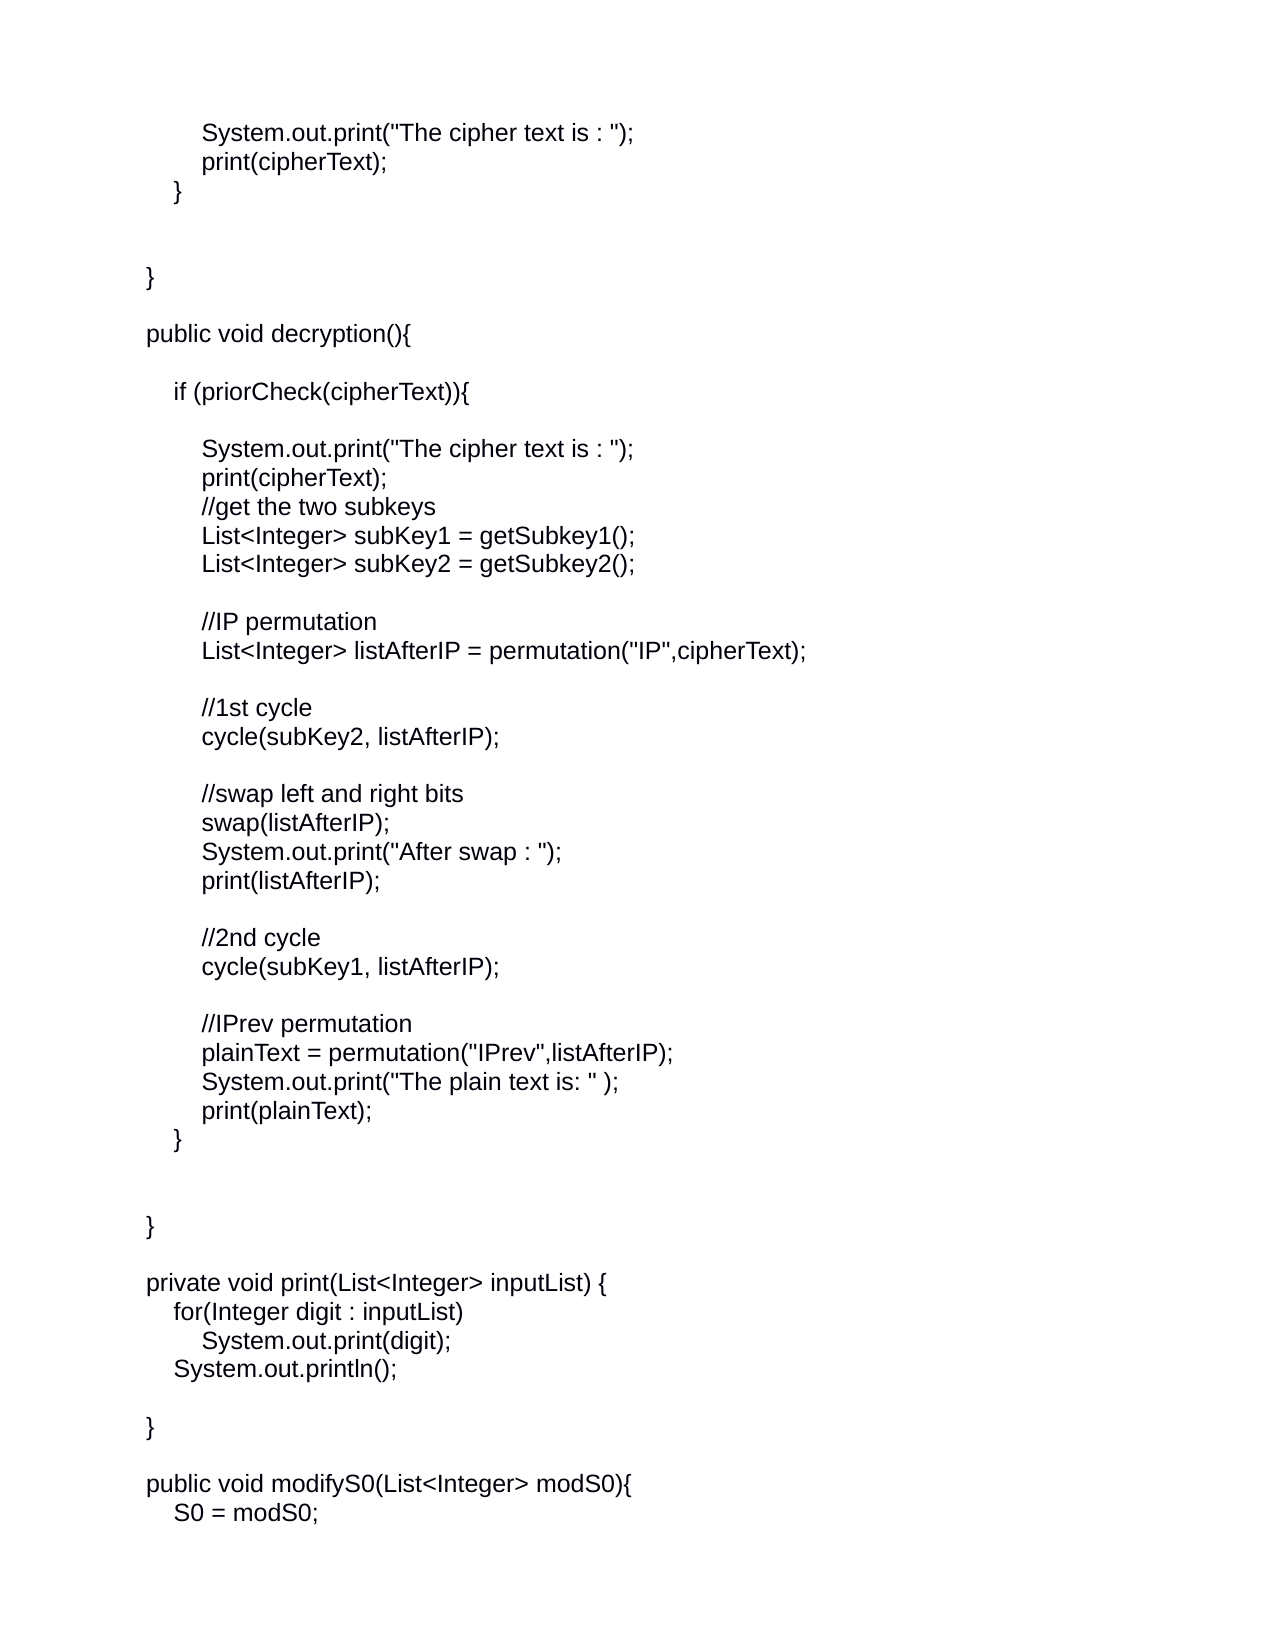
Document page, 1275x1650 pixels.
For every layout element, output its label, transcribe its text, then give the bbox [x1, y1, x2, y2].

text public void modifyS0(List<Integer> modS0){ [118, 1469, 1157, 1498]
text List<Integer> subKey2 = getSubkey2(); [118, 549, 1157, 578]
text cycle(subKey1, listAfterIP); [118, 952, 1157, 981]
text System.out.print("The plain text is: " ); [118, 1067, 1157, 1096]
text swap(listAfterIP); [118, 808, 1157, 837]
text System.out.print("The cipher text is : "); [118, 118, 1157, 147]
text //get the two subkeys [118, 492, 1157, 521]
text System.out.print("After swap : "); [118, 837, 1157, 866]
text print(listAfterIP); [118, 866, 1157, 894]
text } [118, 262, 1157, 291]
text } [118, 1412, 1157, 1441]
text //IPrev permutation [118, 1009, 1157, 1038]
text public void decryption(){ [118, 319, 1157, 348]
text System.out.println(); [118, 1354, 1157, 1383]
text plainText = permutation("IPrev",listAfterIP); [118, 1038, 1157, 1067]
text print(plainText); [118, 1096, 1157, 1124]
text private void print(List<Integer> inputList) { [118, 1268, 1157, 1297]
text System.out.print("The cipher text is : "); [118, 434, 1157, 463]
text print(cipherText); [118, 147, 1157, 176]
text } [118, 1124, 1157, 1153]
text S0 = modS0; [118, 1498, 1157, 1527]
text //2nd cycle [118, 923, 1157, 952]
text print(cipherText); [118, 463, 1157, 492]
text cycle(subKey2, listAfterIP); [118, 722, 1157, 751]
text //IP permutation [118, 607, 1157, 636]
text } [118, 1211, 1157, 1239]
text //1st cycle [118, 693, 1157, 722]
text if (priorCheck(cipherText)){ [118, 377, 1157, 406]
text } [118, 176, 1157, 204]
text //swap left and right bits [118, 779, 1157, 808]
text System.out.print(digit); [118, 1326, 1157, 1354]
text for(Integer digit : inputList) [118, 1297, 1157, 1326]
text List<Integer> subKey1 = getSubkey1(); [118, 521, 1157, 549]
text List<Integer> listAfterIP = permutation("IP",cipherText); [118, 636, 1157, 664]
